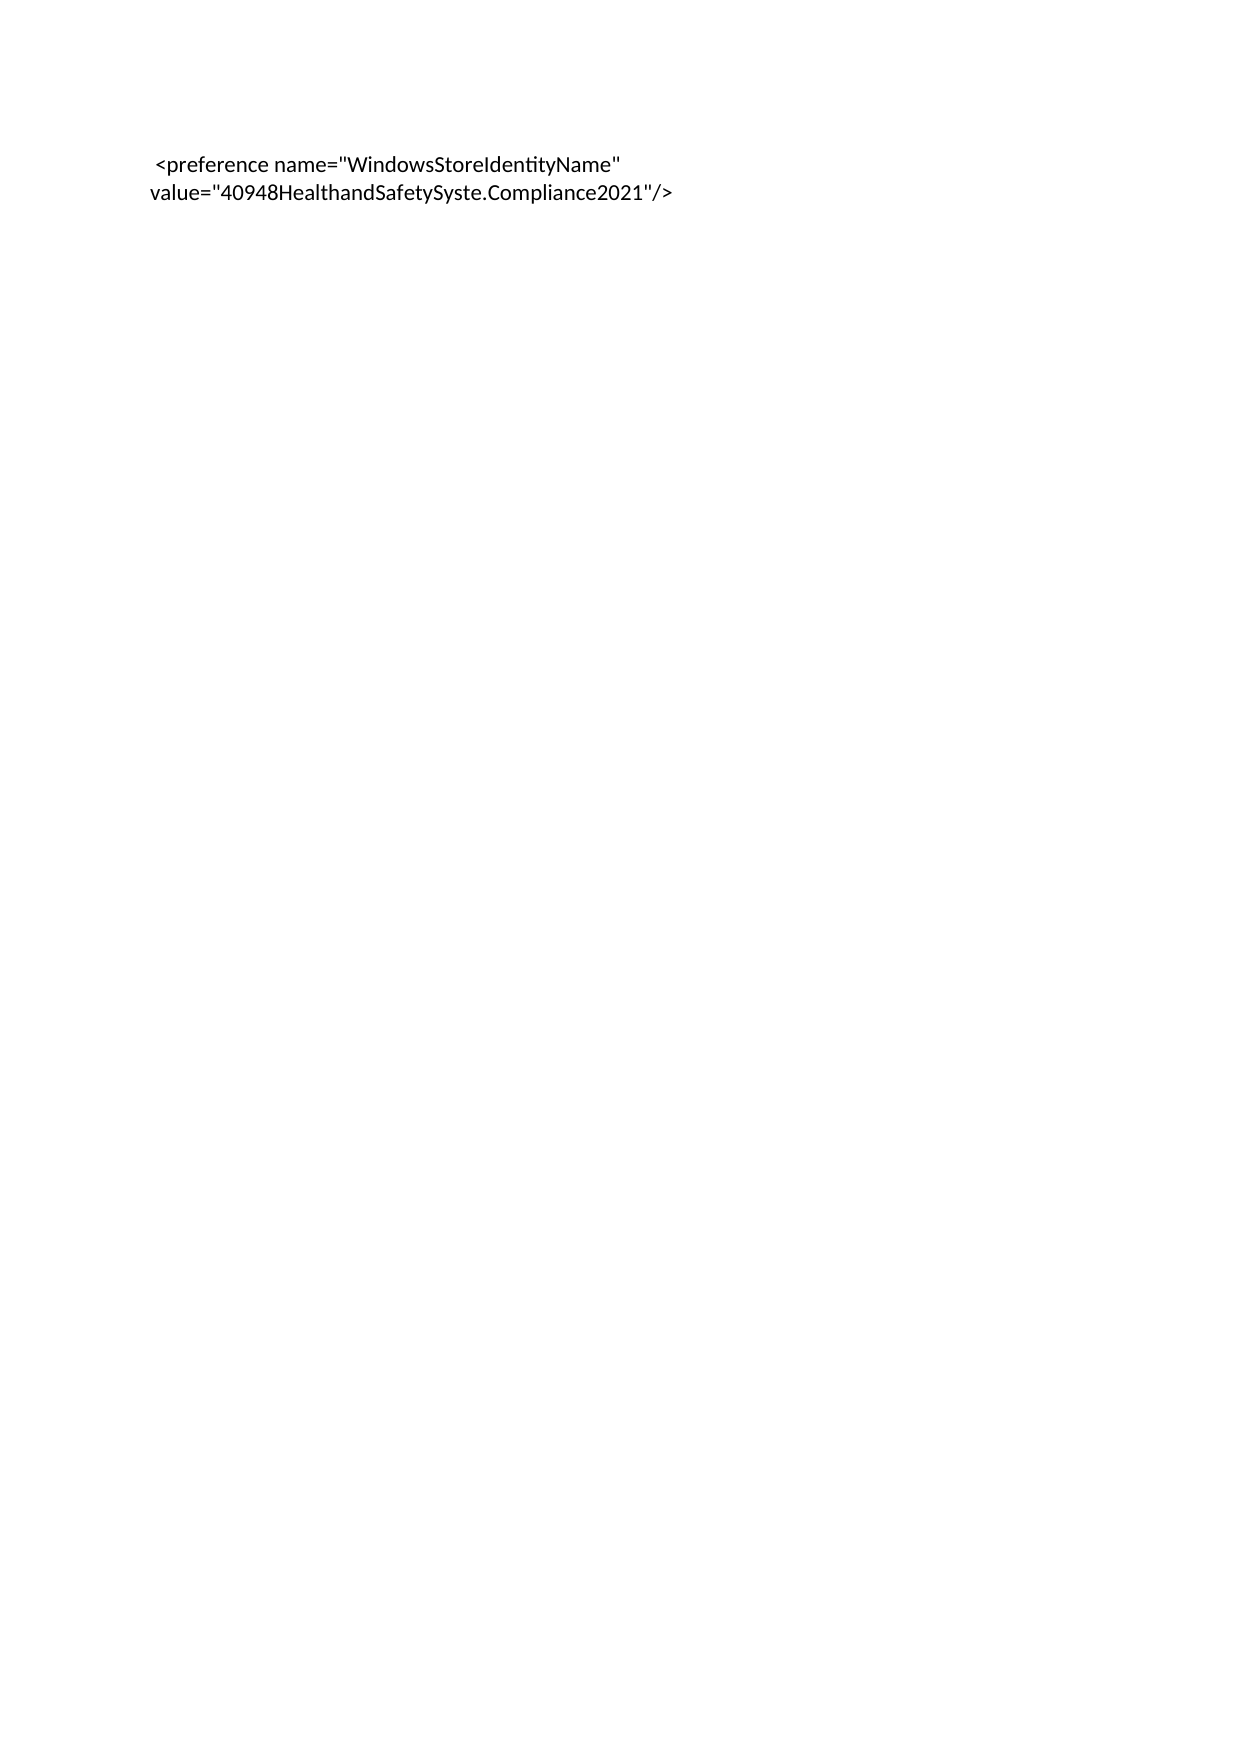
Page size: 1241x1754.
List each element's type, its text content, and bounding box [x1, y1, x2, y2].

text <preference name="WindowsStoreIdentityName" value="40948HealthandSafetySyste.Compliance2021"/> [150, 150, 1090, 206]
